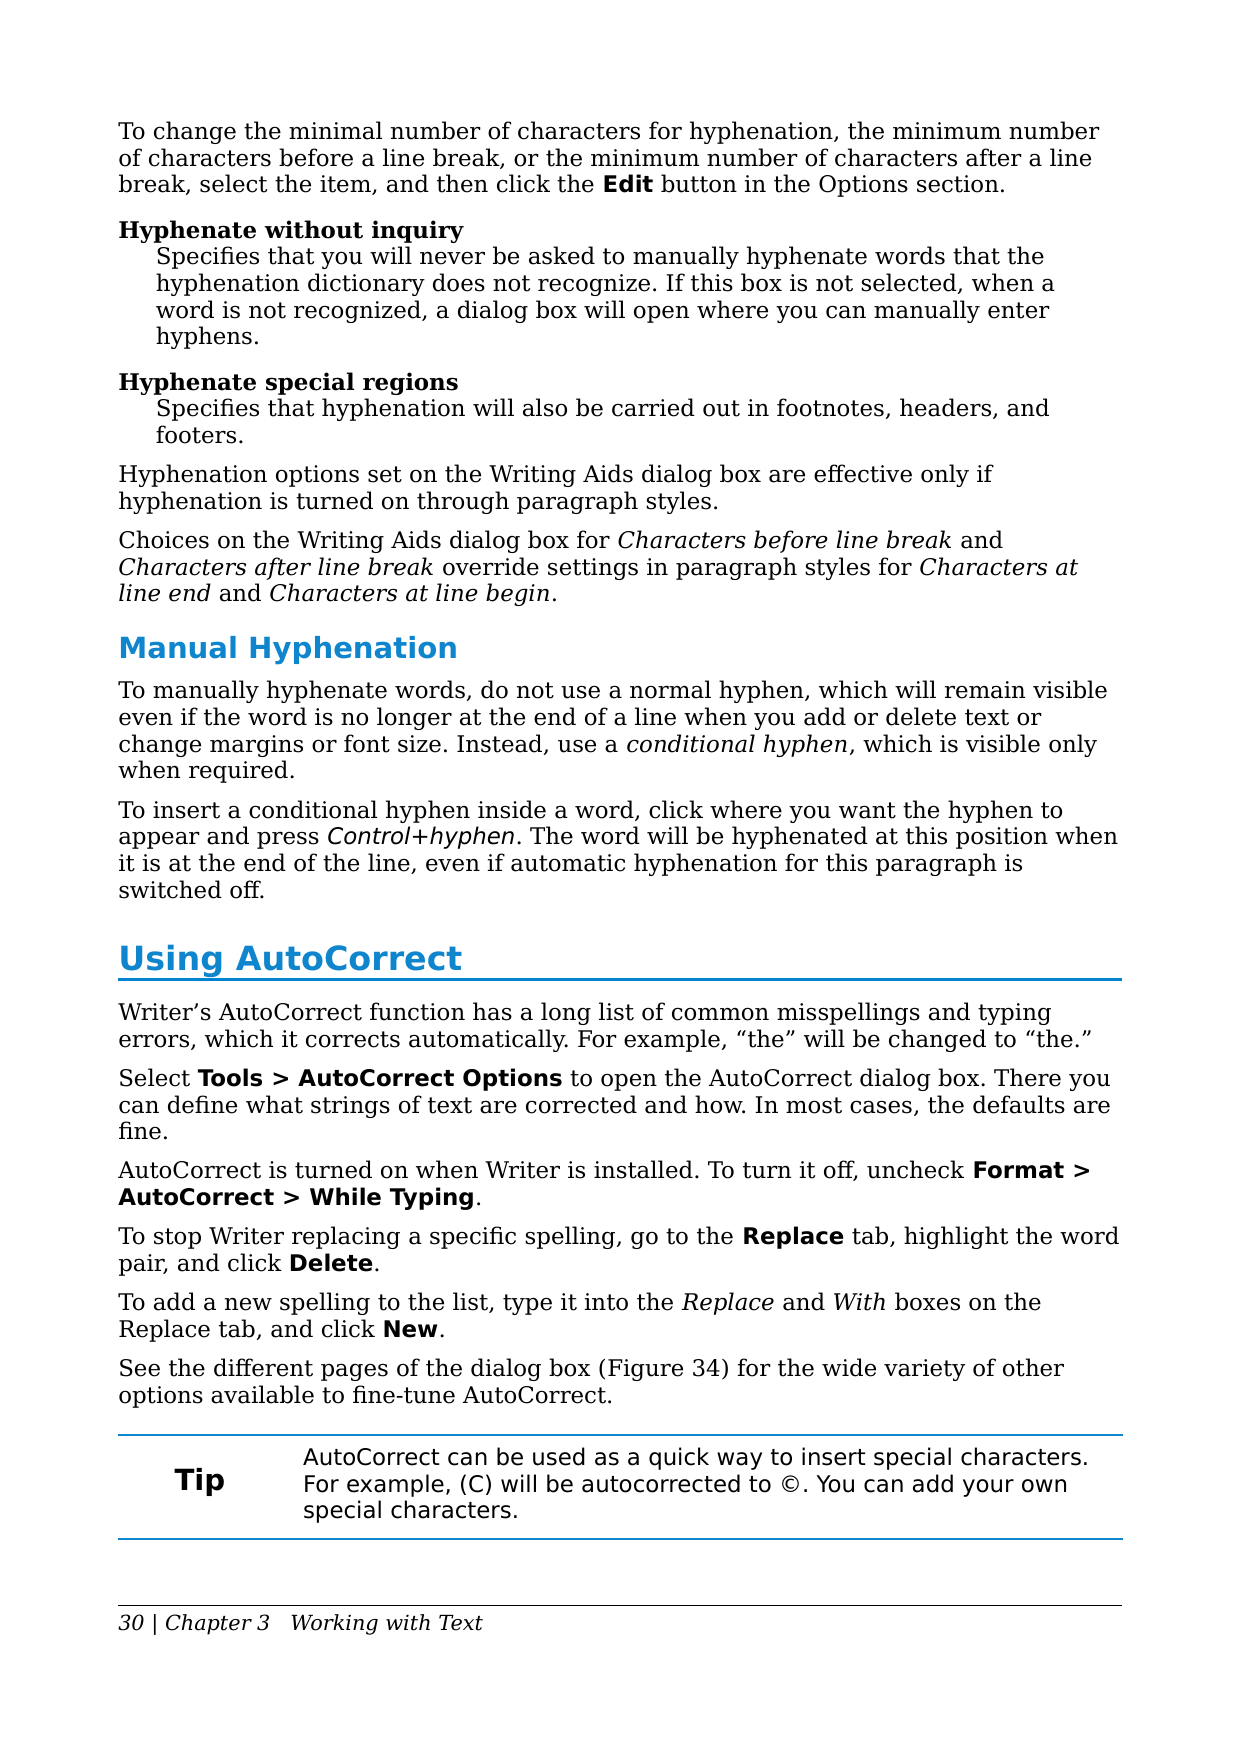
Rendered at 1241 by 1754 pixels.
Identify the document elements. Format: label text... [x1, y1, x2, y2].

text To add a new spelling to the list, type it into the Replace and With boxes on the Replace tab, and click New. [118, 1289, 1122, 1343]
table_header AutoCorrect can be used as a quick way to insert special characters. For example, (C) will be autocorrected to ©. You can add your own special characters. [281, 1436, 1122, 1537]
subtitle Using AutoCorrect [118, 939, 1122, 978]
text To insert a conditional hyphen inside a word, click where you want the hyphen to appear and press Control+hyphen. The word will be hyphenated at this position when it is at the end of the line, even if automatic hyphenation for this paragraph is switched off. [118, 797, 1122, 903]
text Writer’s AutoCorrect function has a long list of common misspellings and typing errors, which it corrects automatically. For example, “the” will be changed to “the.” [118, 999, 1122, 1053]
text To change the minimal number of characters for hyphenation, the minimum number of characters before a line break, or the minimum number of characters after a line break, select the item, and then click the Edit button in the Options section. [118, 118, 1122, 198]
text Select Tools > AutoCorrect Options to open the AutoCorrect dialog box. There you can define what strings of text are corrected and how. In most cases, the defaults are fine. [118, 1065, 1122, 1145]
text Hyphenate special regions [118, 368, 1122, 395]
text Specifies that you will never be asked to manually hyphenate words that the hyphenation dictionary does not recognize. If this box is not selected, when a word is not recognized, a dialog box will open where you can manually enter hyphens. [156, 243, 1122, 350]
text To stop Writer replacing a specific spelling, go to the Replace tab, highlight the word pair, and click Delete. [118, 1223, 1122, 1277]
subtitle Manual Hyphenation [118, 631, 1122, 665]
text AutoCorrect is turned on when Writer is installed. To turn it off, uncheck Format > AutoCorrect > While Typing. [118, 1158, 1122, 1211]
text To manually hyphenate words, do not use a normal hyphen, which will remain visible even if the word is no longer at the end of a line when you add or delete text or change margins or font size. Instead, use a conditional hyphen, which is visible only when required. [118, 678, 1122, 784]
text Choices on the Writing Aids dialog box for Characters before line break and Characters after line break override settings in paragraph styles for Characters at line end and Characters at line begin. [118, 527, 1122, 607]
text Hyphenation options set on the Writing Aids dialog box are effective only if hyphenation is turned on through paragraph styles. [118, 461, 1122, 514]
table_header Tip [118, 1436, 281, 1537]
text Hyphenate without inquiry [118, 217, 1122, 243]
text See the different pages of the dialog box (Figure 34) for the wide variety of other options available to fine-tune AutoCorrect. [118, 1355, 1122, 1408]
text Specifies that hyphenation will also be carried out in footnotes, headers, and footers. [156, 395, 1122, 449]
